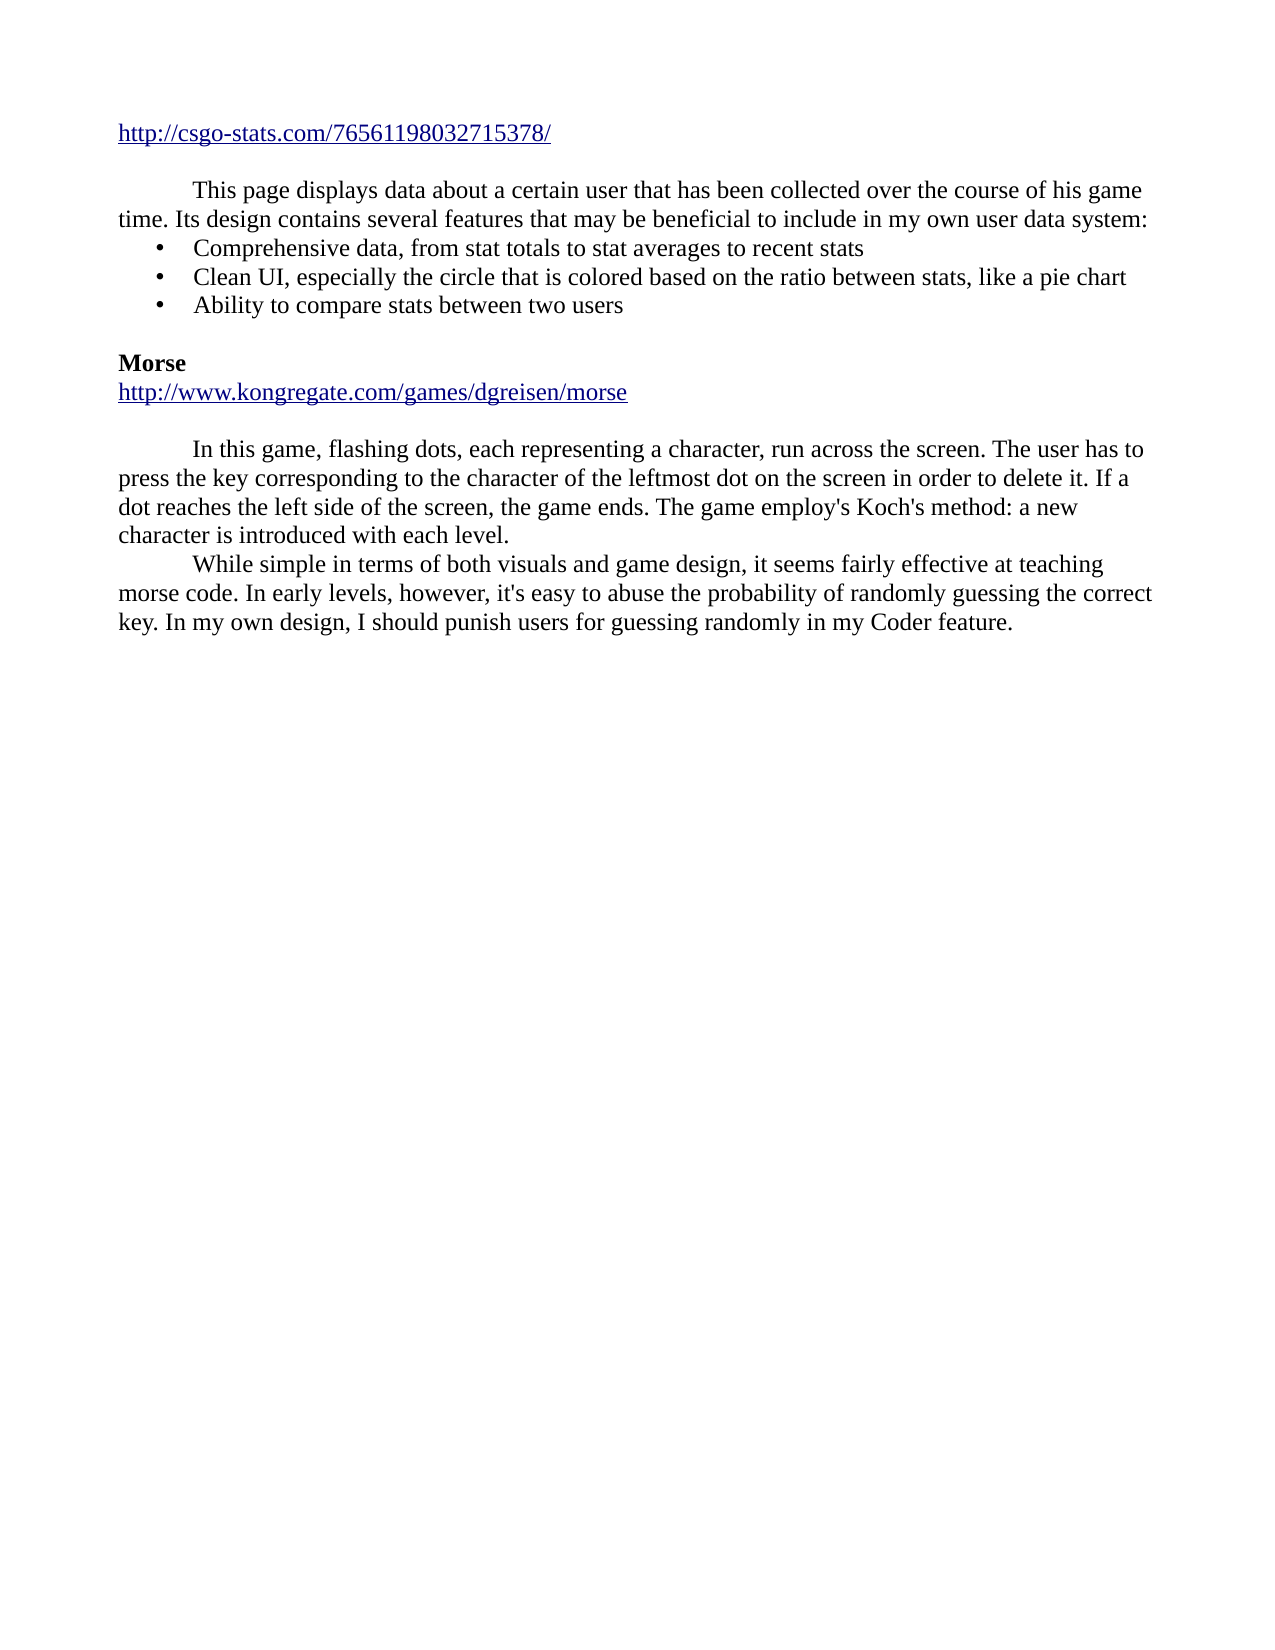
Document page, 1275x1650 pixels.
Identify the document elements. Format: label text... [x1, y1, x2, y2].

text While simple in terms of both visuals and game design, it seems fairly effective at teaching morse code. In early levels, however, it's easy to abuse the probability of randomly guessing the correct key. In my own design, I should punish users for guessing randomly in my Coder feature. [118, 549, 1157, 636]
text This page displays data about a certain user that has been collected over the course of his game time. Its design contains several features that may be beneficial to include in my own user data system: [118, 176, 1157, 233]
list Ability to compare stats between two users [156, 291, 1157, 319]
text http://www.kongregate.com/games/dgreisen/morse [118, 377, 1157, 406]
text Morse [118, 348, 1157, 377]
text In this game, flashing dots, each representing a character, run across the screen. The user has to press the key corresponding to the character of the leftmost dot on the screen in order to delete it. If a dot reaches the left side of the screen, the game ends. The game employ's Koch's method: a new character is introduced with each level. [118, 434, 1157, 549]
list Clean UI, especially the circle that is colored based on the ratio between stats, like a pie chart [156, 262, 1157, 291]
text http://csgo-stats.com/76561198032715378/ [118, 118, 1157, 147]
list Comprehensive data, from stat totals to stat averages to recent stats [156, 233, 1157, 262]
